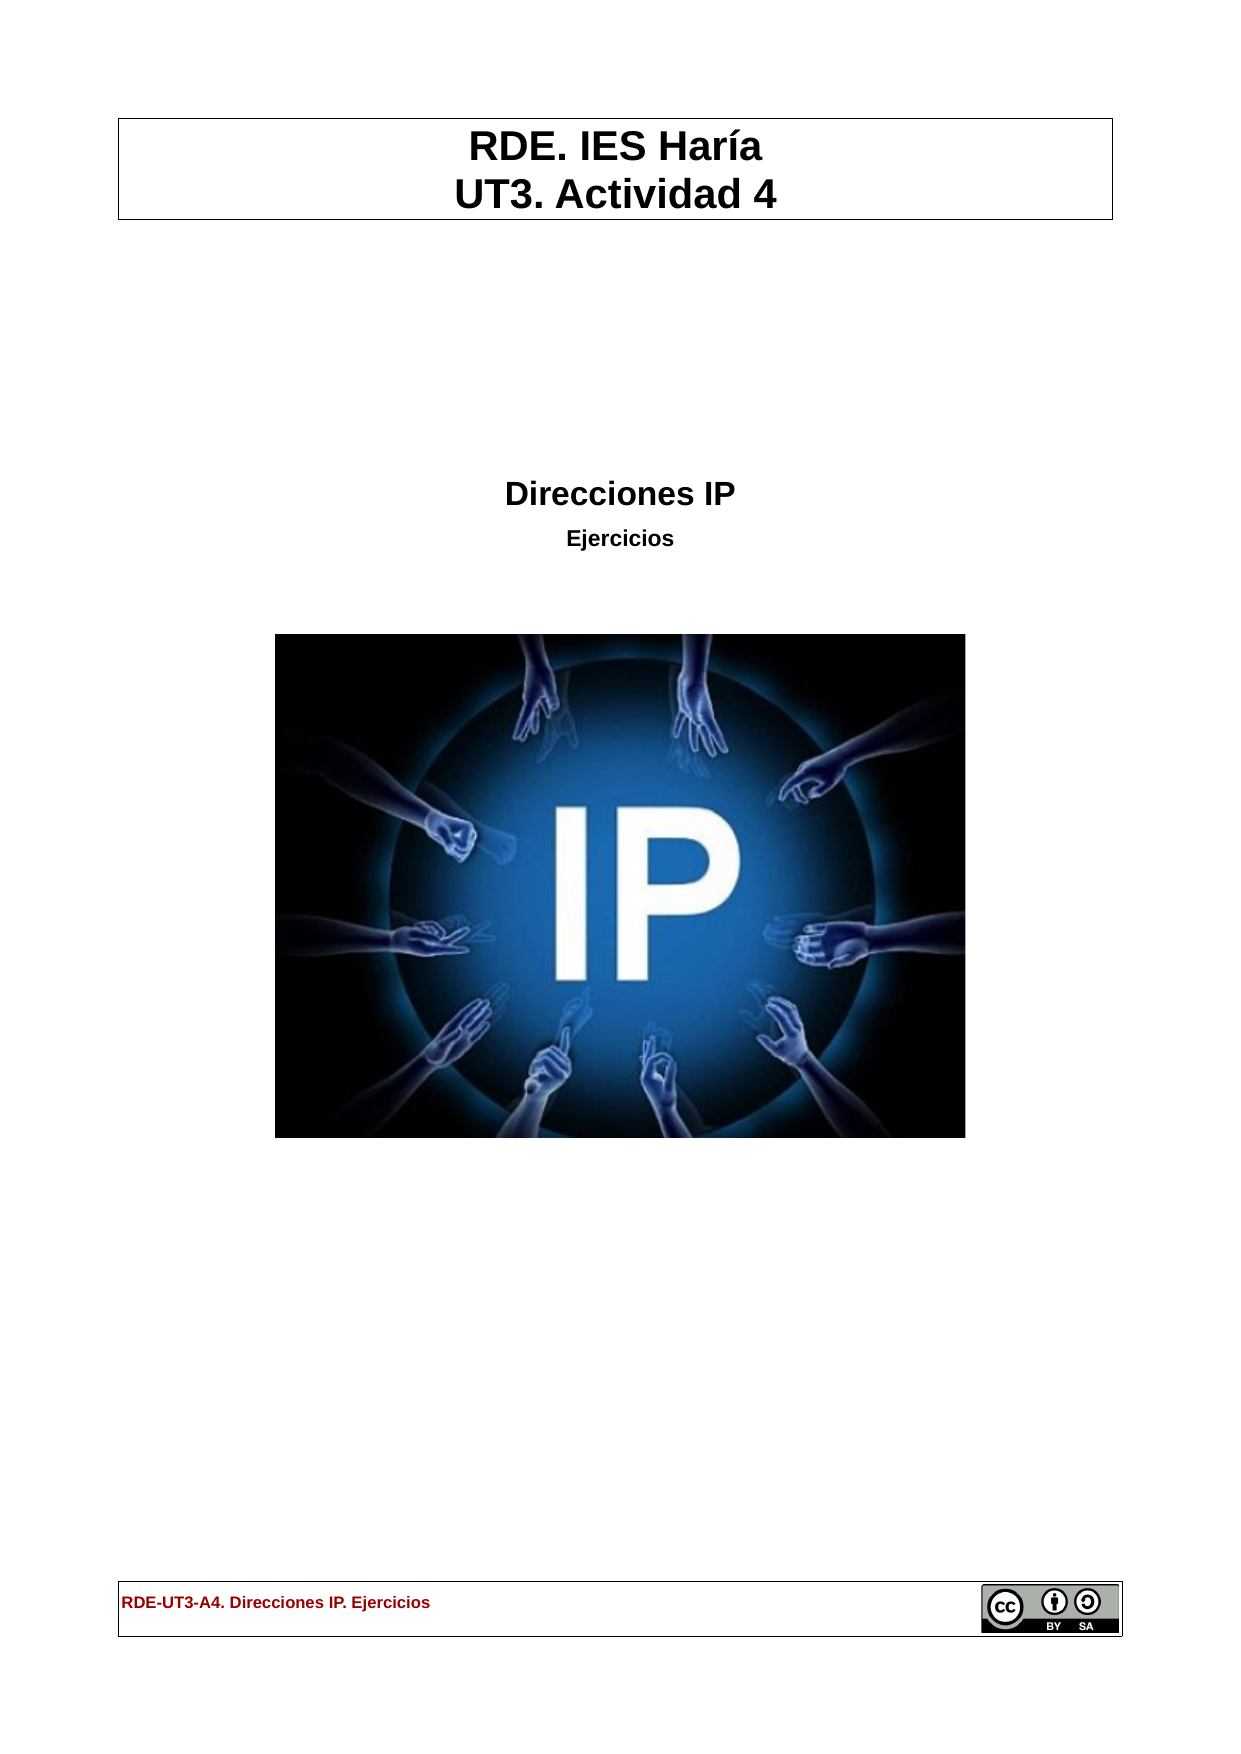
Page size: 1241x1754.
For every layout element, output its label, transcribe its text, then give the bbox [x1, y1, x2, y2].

text Ejercicios [118, 525, 1122, 551]
subtitle Direcciones IP [118, 474, 1122, 512]
picture [981, 1584, 1119, 1633]
text RDE. IES Haría [119, 119, 1112, 166]
text UT3. Actividad 4 [119, 166, 1112, 219]
picture [275, 634, 966, 1138]
